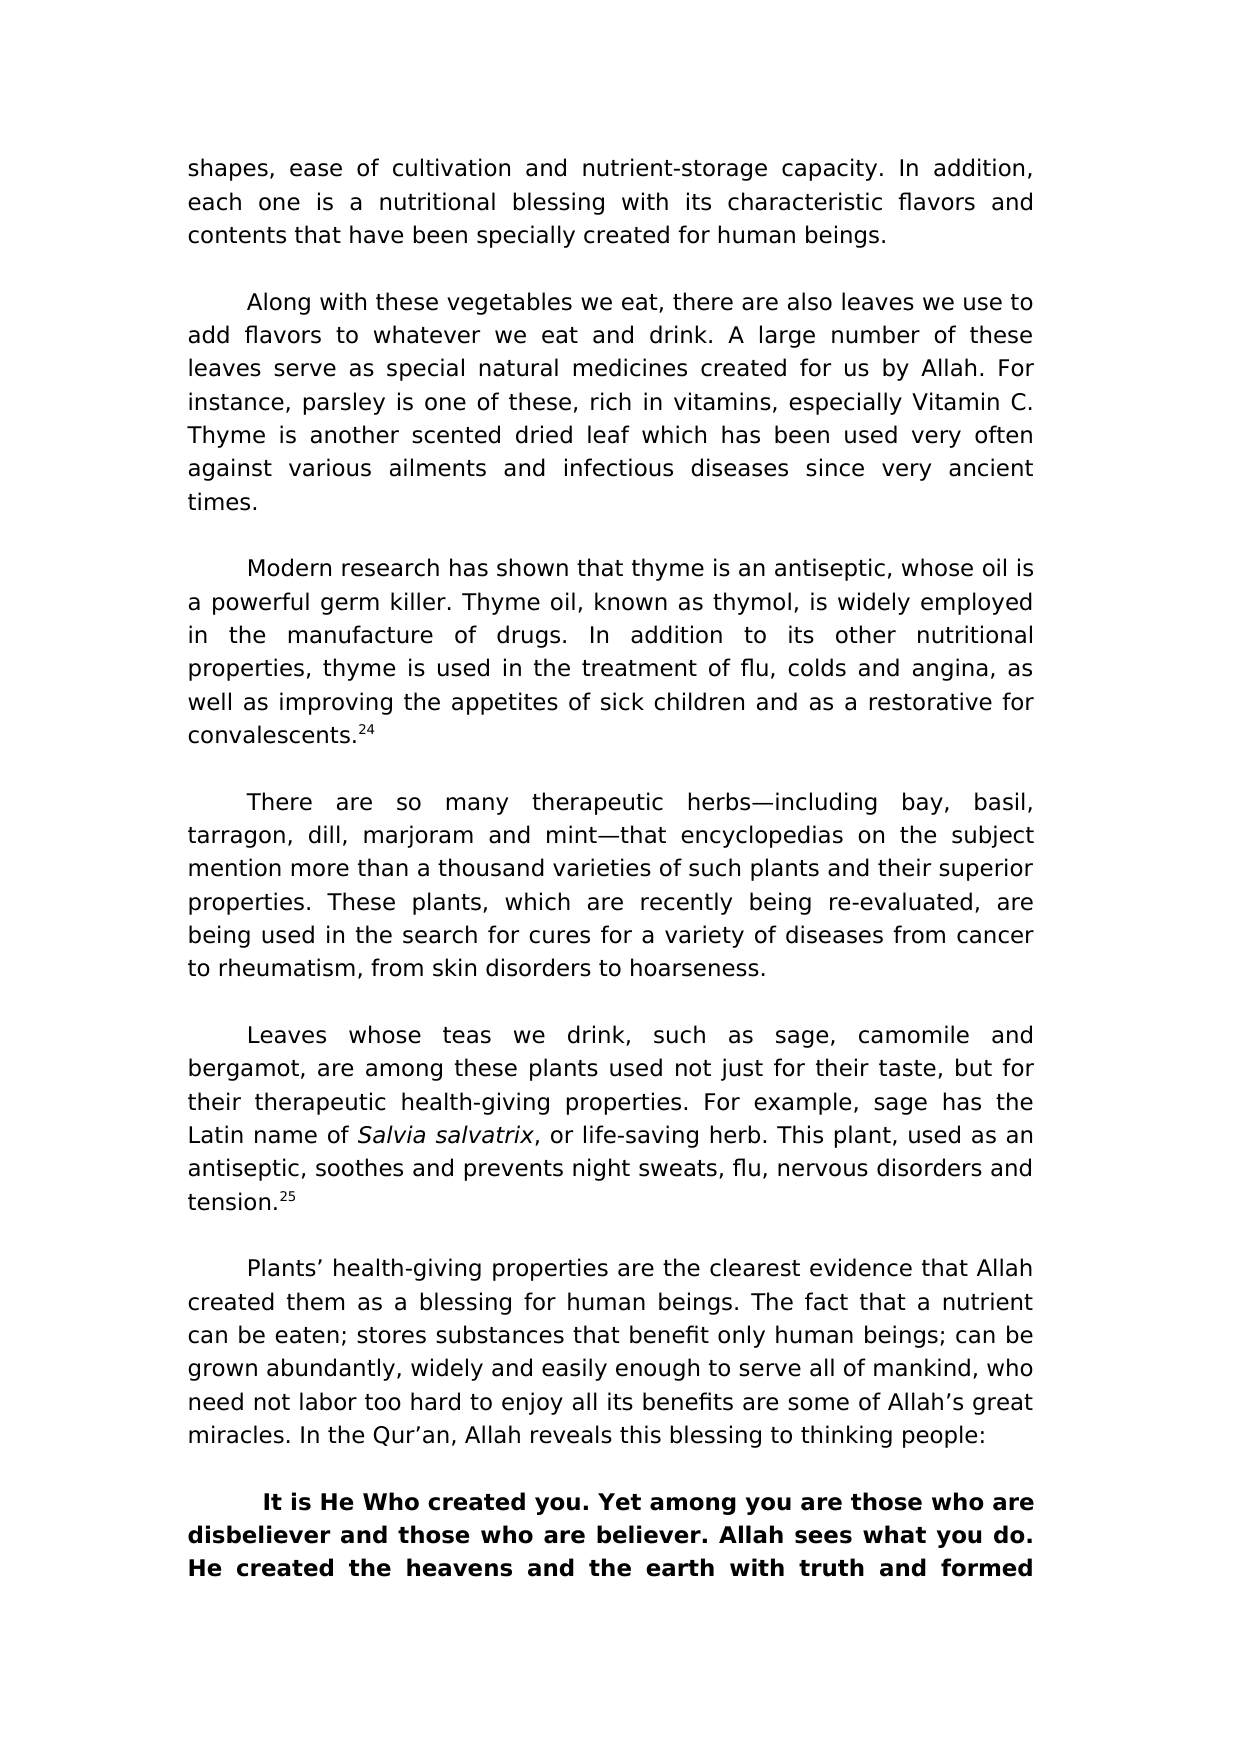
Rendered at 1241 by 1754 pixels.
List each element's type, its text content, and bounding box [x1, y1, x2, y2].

text Along with these vegetables we eat, there are also leaves we use to add flavors to whatever we eat and drink. A large number of these leaves serve as special natural medicines created for us by Allah. For instance, parsley is one of these, rich in vitamins, especially Vitamin C. Thyme is another scented dried leaf which has been used very often against various ailments and infectious diseases since very ancient times. [187, 283, 1035, 517]
text Leaves whose teas we drink, such as sage, camomile and bergamot, are among these plants used not just for their taste, but for their therapeutic health-giving properties. For example, sage has the Latin name of Salvia salvatrix, or life-saving herb. This plant, used as an antiseptic, soothes and prevents night sweats, flu, nervous disorders and tension. [187, 1017, 1035, 1217]
text Modern research has shown that thyme is an antiseptic, whose oil is a powerful germ killer. Thyme oil, known as thymol, is widely employed in the manufacture of drugs. In addition to its other nutritional properties, thyme is used in the treatment of flu, colds and angina, as well as improving the appetites of sick children and as a restorative for convalescents. [187, 550, 1035, 750]
text shapes, ease of cultivation and nutrient-storage capacity. In addition, each one is a nutritional blessing with its characteristic flavors and contents that have been specially created for human beings. [187, 150, 1035, 250]
text It is He Who created you. Yet among you are those who are disbeliever and those who are believer. Allah sees what you do. He created the heavens and the earth with truth and formed [187, 1483, 1035, 1583]
text There are so many therapeutic herbs—including bay, basil, tarragon, dill, marjoram and mint—that encyclopedias on the subject mention more than a thousand varieties of such plants and their superior properties. These plants, which are recently being re-evaluated, are being used in the search for cures for a variety of diseases from cancer to rheumatism, from skin disorders to hoarseness. [187, 783, 1035, 983]
text Plants’ health-giving properties are the clearest evidence that Allah created them as a blessing for human beings. The fact that a nutrient can be eaten; stores substances that benefit only human beings; can be grown abundantly, widely and easily enough to serve all of mankind, who need not labor too hard to enjoy all its benefits are some of Allah’s great miracles. In the Qur’an, Allah reveals this blessing to thinking people: [187, 1250, 1035, 1450]
